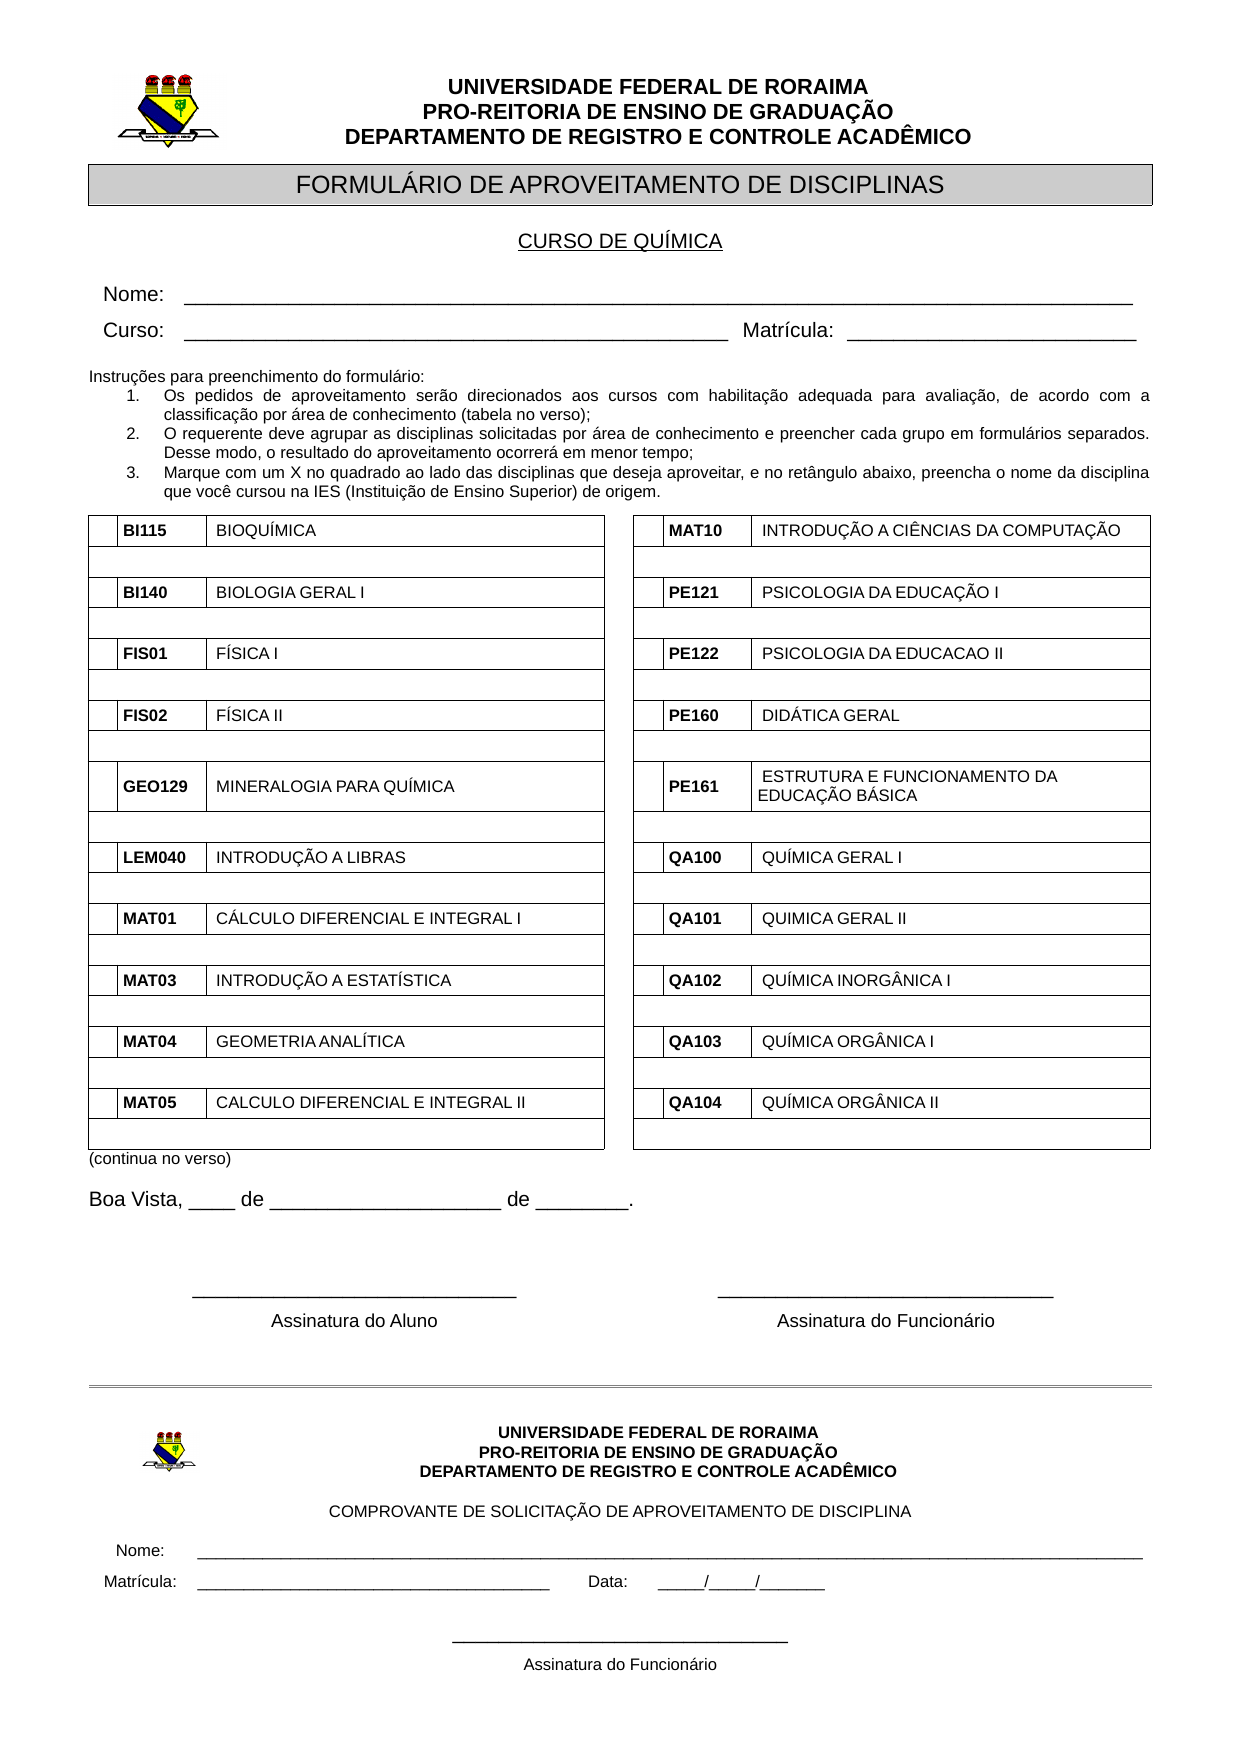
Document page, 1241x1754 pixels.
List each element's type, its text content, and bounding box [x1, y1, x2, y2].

table_cell [89, 996, 604, 1026]
table_cell [605, 903, 633, 934]
table_cell QUÍMICA ORGÂNICA I [752, 1027, 1150, 1057]
table_cell [634, 966, 663, 995]
table_header Nome: [89, 277, 178, 312]
table_cell [634, 608, 1150, 638]
table_header MAT10 [664, 516, 751, 546]
text COMPROVANTE DE SOLICITAÇÃO DE APROVEITAMENTO DE DISCIPLINA [88, 1502, 1152, 1521]
table_cell [89, 812, 604, 842]
table_cell QA104 [664, 1089, 751, 1118]
table_cell [89, 701, 117, 730]
table_cell [605, 842, 633, 872]
table_cell [634, 1058, 1150, 1087]
table_header INTRODUÇÃO A CIÊNCIAS DA COMPUTAÇÃO [752, 516, 1150, 546]
table_cell FÍSICA I [207, 639, 604, 669]
table_cell [89, 578, 117, 607]
table_cell PSICOLOGIA DA EDUCACAO II [752, 639, 1150, 669]
table_header _____________________________ [620, 1269, 1152, 1304]
picture [139, 1431, 200, 1473]
table_header _____________________________ [89, 1614, 1152, 1649]
table_cell _________________________ [841, 312, 1152, 347]
table_cell [634, 843, 663, 872]
table_cell _____/_____/_______ [652, 1566, 1152, 1597]
table_cell [634, 762, 663, 811]
table_cell [634, 1027, 663, 1057]
table_cell GEOMETRIA ANALÍTICA [207, 1027, 604, 1057]
table_cell [89, 639, 117, 669]
table_cell PE160 [664, 701, 751, 730]
table_header [89, 516, 117, 546]
table_cell PE122 [664, 639, 751, 669]
table_cell [605, 730, 633, 761]
table_cell FIS01 [118, 639, 206, 669]
table_header [1066, 59, 1152, 164]
table_cell [605, 669, 633, 699]
table_header ______________________________________________________________________________________________________ [192, 1535, 1152, 1566]
table_header [634, 516, 663, 546]
table_header [605, 515, 633, 546]
table_cell GEO129 [118, 762, 206, 811]
table_cell QA100 [664, 843, 751, 872]
table_cell [89, 966, 117, 995]
table_cell _______________________________________________ [178, 312, 735, 347]
table_cell [634, 873, 1150, 903]
table_cell [89, 762, 117, 811]
table_cell PE121 [664, 578, 751, 607]
table_cell PSICOLOGIA DA EDUCAÇÃO I [752, 578, 1150, 607]
table_header ____________________________ [89, 1269, 620, 1304]
table_cell QUÍMICA GERAL I [752, 843, 1150, 872]
table_cell FÍSICA II [207, 701, 604, 730]
table_cell [605, 638, 633, 669]
text Instruções para preenchimento do formulário: [88, 367, 1152, 386]
table_cell MAT03 [118, 966, 206, 995]
table_cell ESTRUTURA E FUNCIONAMENTO DA EDUCAÇÃO BÁSICA [752, 762, 1150, 811]
table_cell [89, 873, 604, 903]
table_cell [605, 965, 633, 995]
table_cell ______________________________________ [192, 1566, 563, 1597]
table_cell [605, 546, 633, 577]
table_cell [605, 577, 633, 607]
table_cell Matrícula: [735, 312, 841, 347]
text Boa Vista, ____ de ____________________ de ________. [88, 1187, 1152, 1211]
table_header [89, 59, 250, 164]
table_cell [634, 701, 663, 730]
table_cell [634, 812, 1150, 842]
table_cell [605, 995, 633, 1026]
table_header [89, 1417, 250, 1487]
table_cell [634, 935, 1150, 964]
table_cell [89, 1027, 117, 1057]
text (continua no verso) [88, 1149, 1152, 1168]
table_cell [89, 608, 604, 638]
text CURSO DE QUÍMICA [86, 229, 1152, 253]
table_cell [634, 904, 663, 934]
table_cell LEM040 [118, 843, 206, 872]
table_cell [605, 607, 633, 638]
list Os pedidos de aproveitamento serão direcionados aos cursos com habilitação adequada para avaliação, de acordo com a classificação por área de conhecimento (tabela no verso); [126, 386, 1152, 424]
table_cell BIOLOGIA GERAL I [207, 578, 604, 607]
table_cell CALCULO DIFERENCIAL E INTEGRAL II [207, 1089, 604, 1118]
table_cell [634, 996, 1150, 1026]
table_cell [634, 547, 1150, 577]
table_cell [634, 639, 663, 669]
table_header BI115 [118, 516, 206, 546]
table_cell [89, 935, 604, 964]
table_cell QUÍMICA ORGÂNICA II [752, 1089, 1150, 1118]
table_cell [89, 1089, 117, 1118]
table_cell QA101 [664, 904, 751, 934]
table_header UNIVERSIDADE FEDERAL DE RORAIMA PRO-REITORIA DE ENSINO DE GRADUAÇÃO DEPARTAMENTO DE REGISTRO E CONTROLE ACADÊMICO [250, 1417, 1066, 1487]
table_header [1066, 1417, 1152, 1487]
table_cell [634, 578, 663, 607]
table_cell [605, 811, 633, 842]
table_cell CÁLCULO DIFERENCIAL E INTEGRAL I [207, 904, 604, 934]
table_cell [605, 1118, 633, 1149]
table_cell MAT01 [118, 904, 206, 934]
table_cell [634, 1119, 1150, 1149]
table_cell [605, 934, 633, 964]
table_cell [605, 1088, 633, 1118]
table_cell [634, 670, 1150, 699]
table_cell Curso: [89, 312, 178, 347]
list Marque com um X no quadrado ao lado das disciplinas que deseja aproveitar, e no retângulo abaixo, preencha o nome da disciplina que você cursou na IES (Instituição de Ensino Superior) de origem. [126, 462, 1152, 501]
table_cell PE161 [664, 762, 751, 811]
table_cell QUÍMICA INORGÂNICA I [752, 966, 1150, 995]
table_cell Data: [563, 1566, 652, 1597]
table_cell [89, 547, 604, 577]
table_cell [605, 761, 633, 811]
table_cell [89, 904, 117, 934]
table_cell INTRODUÇÃO A LIBRAS [207, 843, 604, 872]
table_cell INTRODUÇÃO A ESTATÍSTICA [207, 966, 604, 995]
table_cell MAT04 [118, 1027, 206, 1057]
table_cell [605, 1057, 633, 1087]
picture [112, 73, 227, 150]
table_cell [89, 1119, 604, 1149]
table_cell QA103 [664, 1027, 751, 1057]
table_cell [89, 670, 604, 699]
table_header UNIVERSIDADE FEDERAL DE RORAIMA PRO-REITORIA DE ENSINO DE GRADUAÇÃO DEPARTAMENTO DE REGISTRO E CONTROLE ACADÊMICO [250, 59, 1066, 164]
table_cell QUIMICA GERAL II [752, 904, 1150, 934]
table_cell MAT05 [118, 1089, 206, 1118]
table_cell [89, 843, 117, 872]
table_cell DIDÁTICA GERAL [752, 701, 1150, 730]
table_cell MINERALOGIA PARA QUÍMICA [207, 762, 604, 811]
table_cell [634, 1089, 663, 1118]
table_header Nome: [89, 1535, 192, 1566]
table_header FORMULÁRIO DE APROVEITAMENTO DE DISCIPLINAS [89, 165, 1152, 204]
table_cell [634, 731, 1150, 761]
table_cell [89, 1058, 604, 1087]
table_cell Matrícula: [89, 1566, 192, 1597]
list O requerente deve agrupar as disciplinas solicitadas por área de conhecimento e preencher cada grupo em formulários separados. Desse modo, o resultado do aproveitamento ocorrerá em menor tempo; [126, 424, 1152, 462]
table_cell [605, 872, 633, 903]
table_cell Assinatura do Funcionário [620, 1304, 1152, 1337]
table_cell [605, 1026, 633, 1057]
table_cell [605, 700, 633, 730]
table_cell Assinatura do Funcionário [89, 1649, 1152, 1680]
table_cell QA102 [664, 966, 751, 995]
table_header __________________________________________________________________________________ [178, 277, 1152, 312]
table_cell BI140 [118, 578, 206, 607]
table_cell [89, 731, 604, 761]
table_header BIOQUÍMICA [207, 516, 604, 546]
table_cell FIS02 [118, 701, 206, 730]
table_cell Assinatura do Aluno [89, 1304, 620, 1337]
